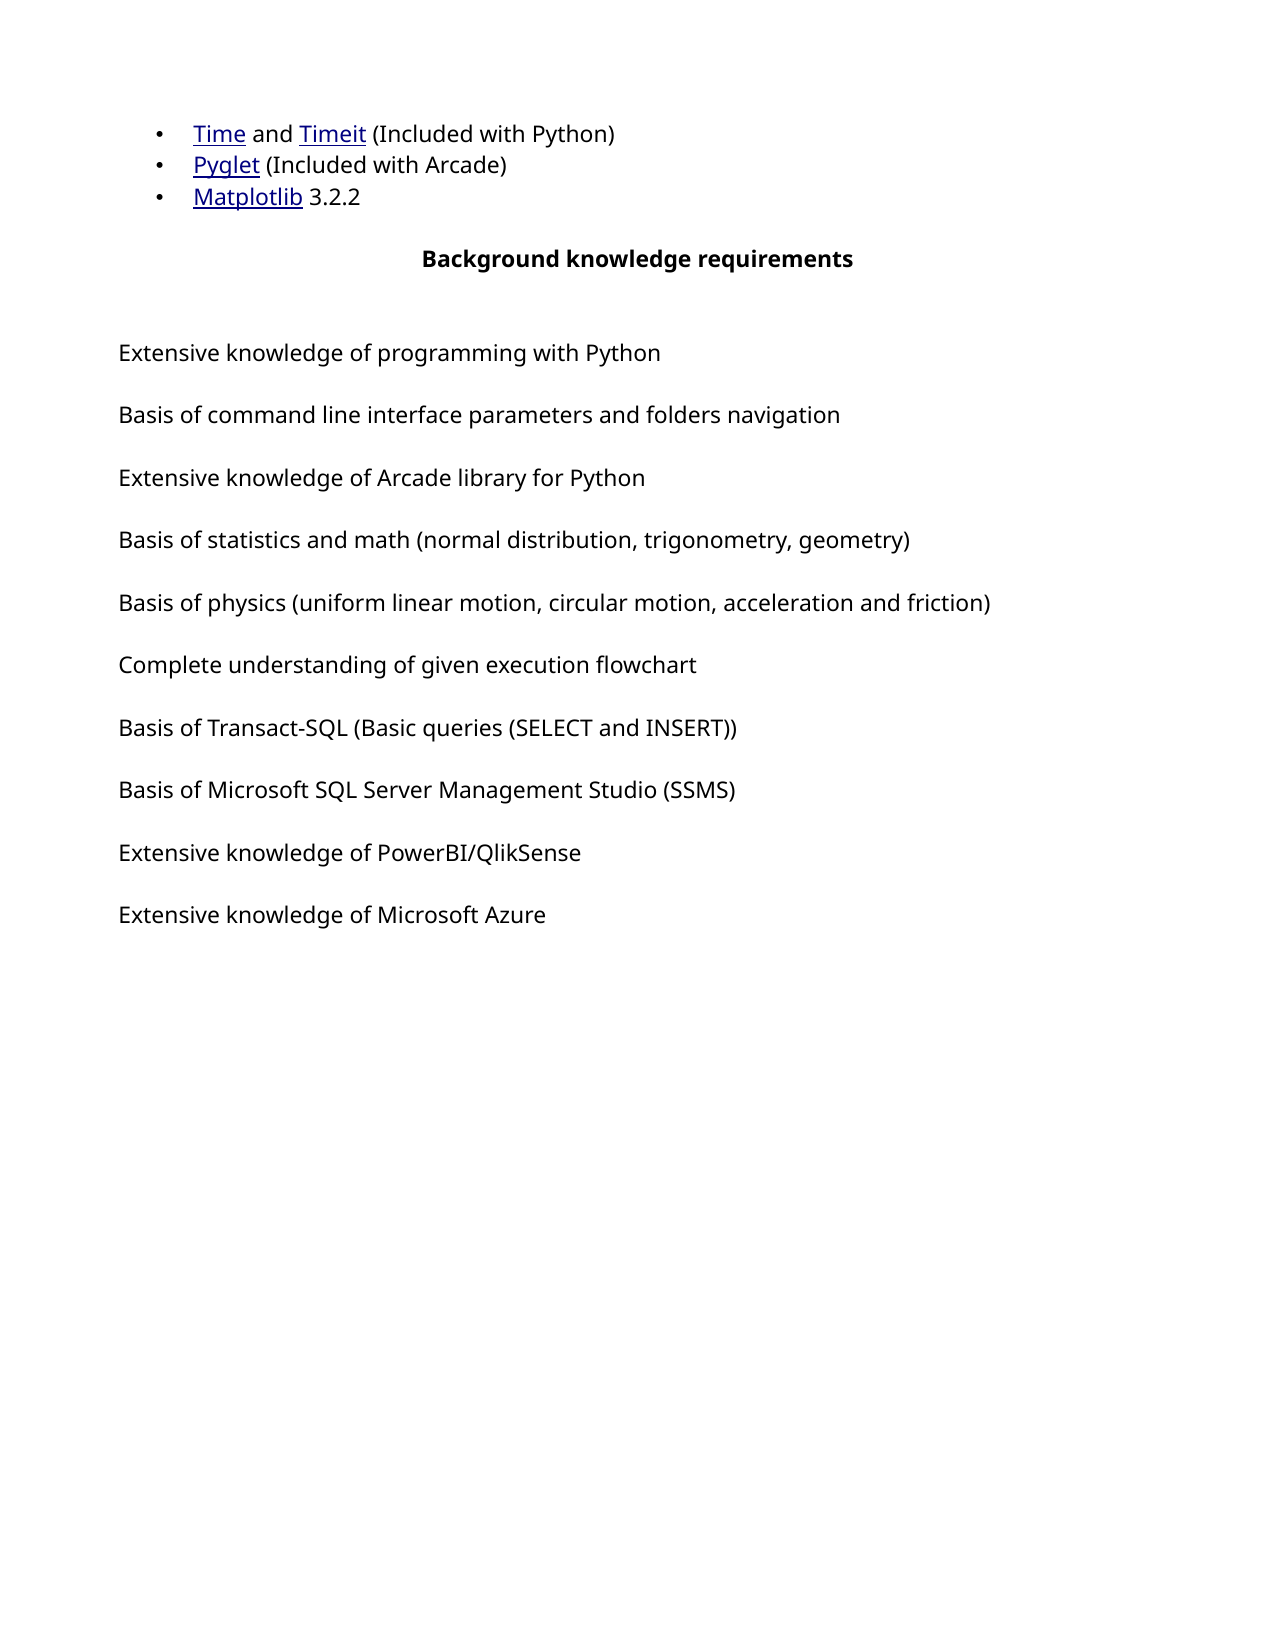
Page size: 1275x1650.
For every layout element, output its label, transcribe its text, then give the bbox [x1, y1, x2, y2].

text Basis of command line interface parameters and folders navigation [118, 399, 1157, 431]
text Extensive knowledge of Microsoft Azure [118, 899, 1157, 931]
text Background knowledge requirements [118, 243, 1157, 274]
text Basis of physics (uniform linear motion, circular motion, acceleration and friction) [118, 587, 1157, 618]
list Matplotlib 3.2.2 [156, 181, 1157, 212]
text Extensive knowledge of programming with Python [118, 337, 1157, 368]
text Basis of Transact-SQL (Basic queries (SELECT and INSERT)) [118, 712, 1157, 743]
text Complete understanding of given execution flowchart [118, 649, 1157, 681]
list Pyglet (Included with Arcade) [156, 149, 1157, 181]
text Extensive knowledge of PowerBI/QlikSense [118, 837, 1157, 868]
text Basis of Microsoft SQL Server Management Studio (SSMS) [118, 774, 1157, 806]
list Time and Timeit (Included with Python) [156, 118, 1157, 149]
text Extensive knowledge of Arcade library for Python [118, 462, 1157, 493]
text Basis of statistics and math (normal distribution, trigonometry, geometry) [118, 524, 1157, 556]
